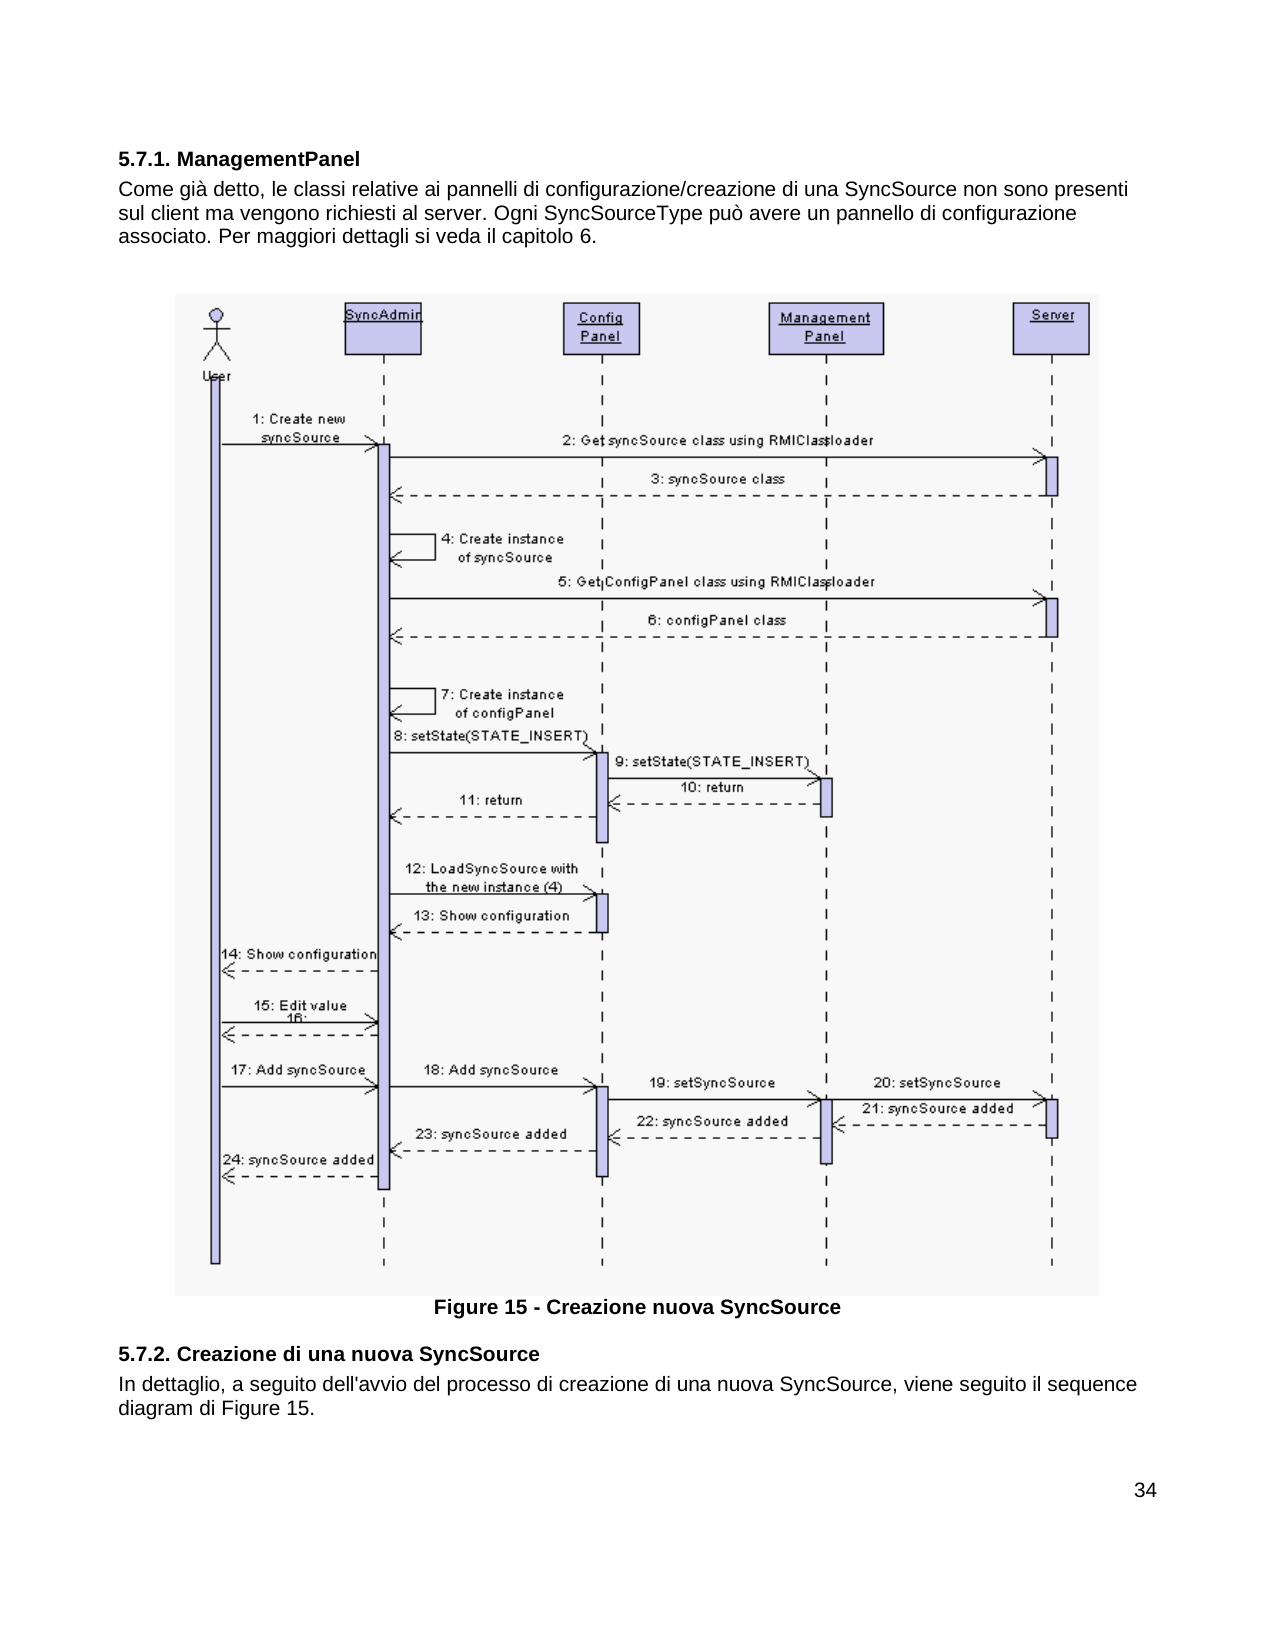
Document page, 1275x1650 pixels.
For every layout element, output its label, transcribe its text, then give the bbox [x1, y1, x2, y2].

subtitle ManagementPanel [118, 148, 1157, 171]
text In dettaglio, a seguito dell'avvio del processo di creazione di una nuova SyncSource, viene seguito il sequence diagram di Figure 15. [118, 1373, 1157, 1420]
text Come già detto, le classi relative ai pannelli di configurazione/creazione di una SyncSource non sono presenti sul client ma vengono richiesti al server. Ogni SyncSourceType può avere un pannello di configurazione associato. Per maggiori dettagli si veda il capitolo 6. [118, 177, 1157, 248]
picture [175, 294, 1100, 1296]
text Figure 15 - Creazione nuova SyncSource [175, 1296, 1099, 1319]
subtitle Creazione di una nuova SyncSource [118, 273, 1157, 1366]
